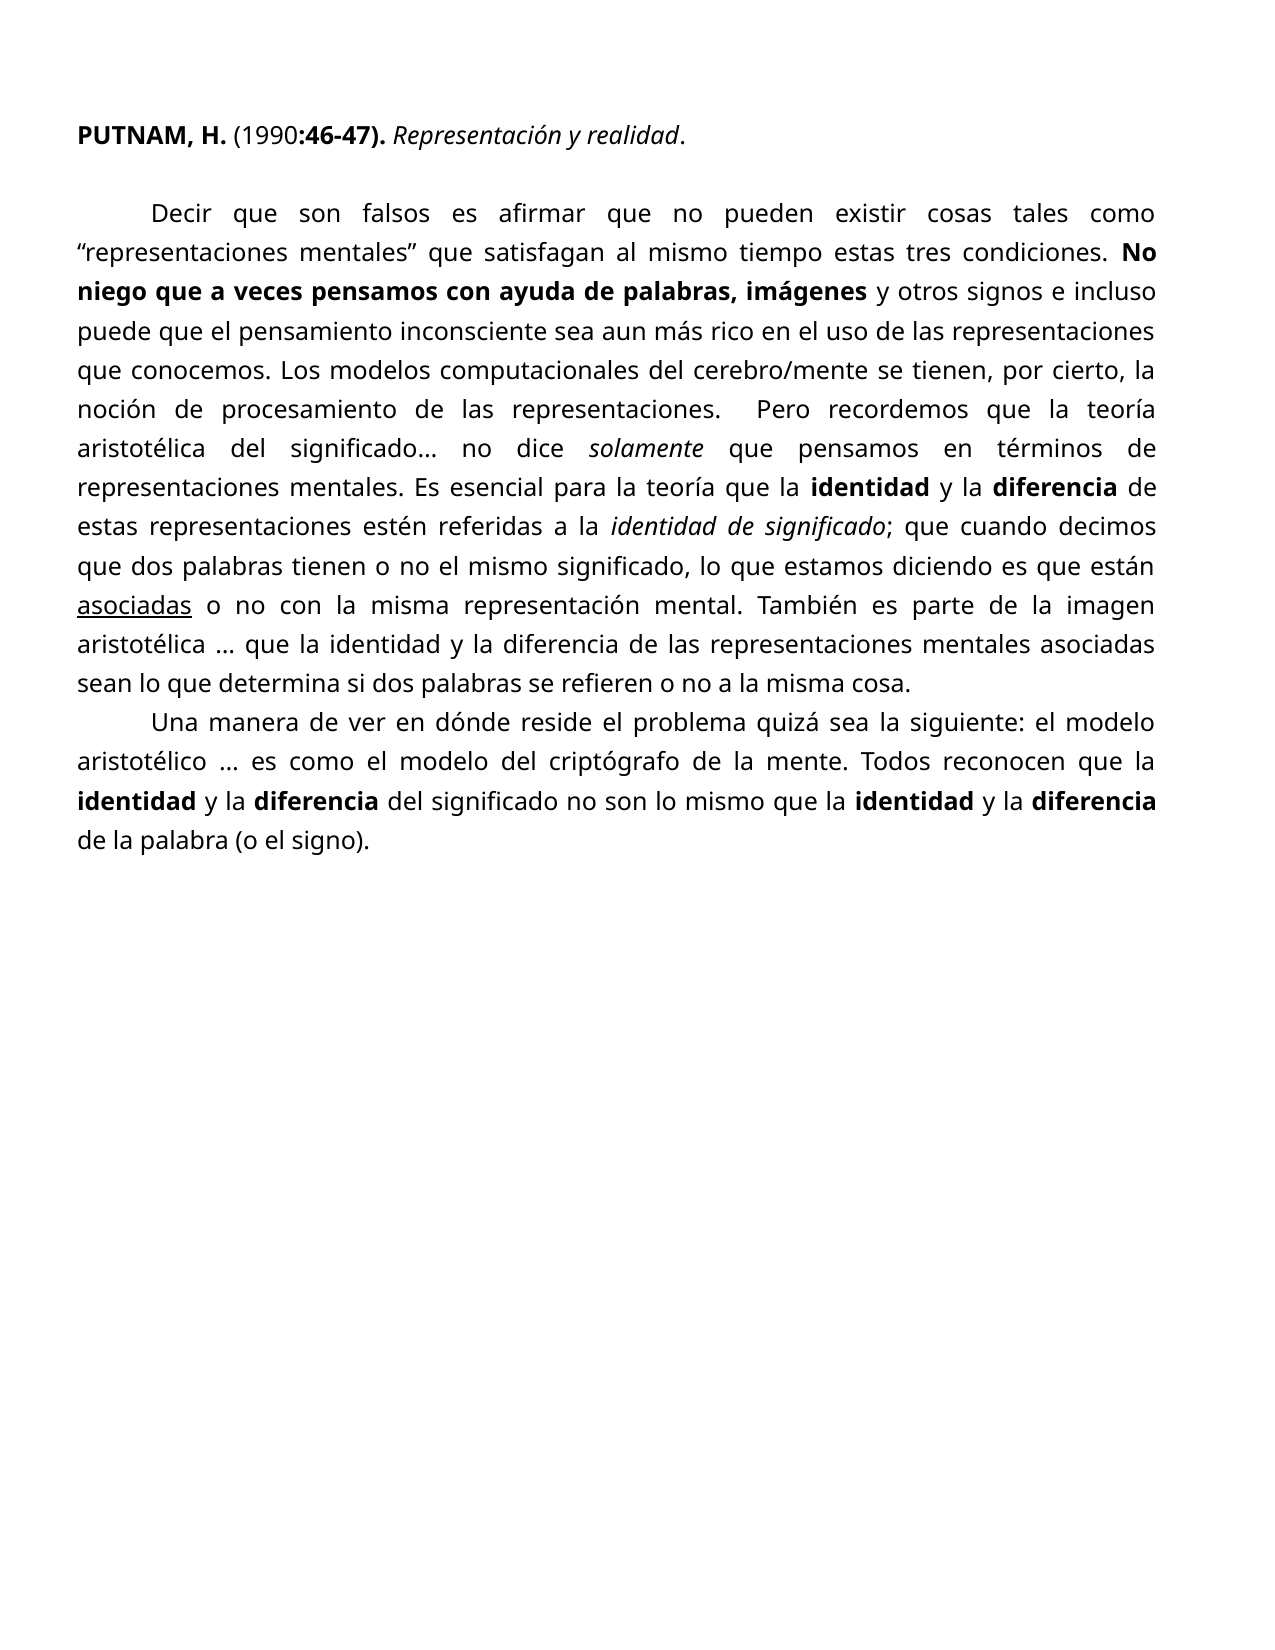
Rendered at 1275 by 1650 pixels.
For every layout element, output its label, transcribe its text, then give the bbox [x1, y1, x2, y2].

text Decir que son falsos es afirmar que no pueden existir cosas tales como “representaciones mentales” que satisfagan al mismo tiempo estas tres condiciones. No niego que a veces pensamos con ayuda de palabras, imágenes y otros signos e incluso puede que el pensamiento inconsciente sea aun más rico en el uso de las representaciones que conocemos. Los modelos computacionales del cerebro/mente se tienen, por cierto, la noción de procesamiento de las representaciones. Pero recordemos que la teoría aristotélica del significado… no dice solamente que pensamos en términos de representaciones mentales. Es esencial para la teoría que la identidad y la diferencia de estas representaciones estén referidas a la identidad de significado; que cuando decimos que dos palabras tienen o no el mismo significado, lo que estamos diciendo es que están asociadas o no con la misma representación mental. También es parte de la imagen aristotélica … que la identidad y la diferencia de las representaciones mentales asociadas sean lo que determina si dos palabras se refieren o no a la misma cosa. [77, 196, 1157, 700]
text PUTNAM, H. (1990:46-47). Representación y realidad. [77, 117, 1157, 151]
text Una manera de ver en dónde reside el problema quizá sea la siguiente: el modelo aristotélico … es como el modelo del criptógrafo de la mente. Todos reconocen que la identidad y la diferencia del significado no son lo mismo que la identidad y la diferencia de la palabra (o el signo). [77, 705, 1157, 856]
